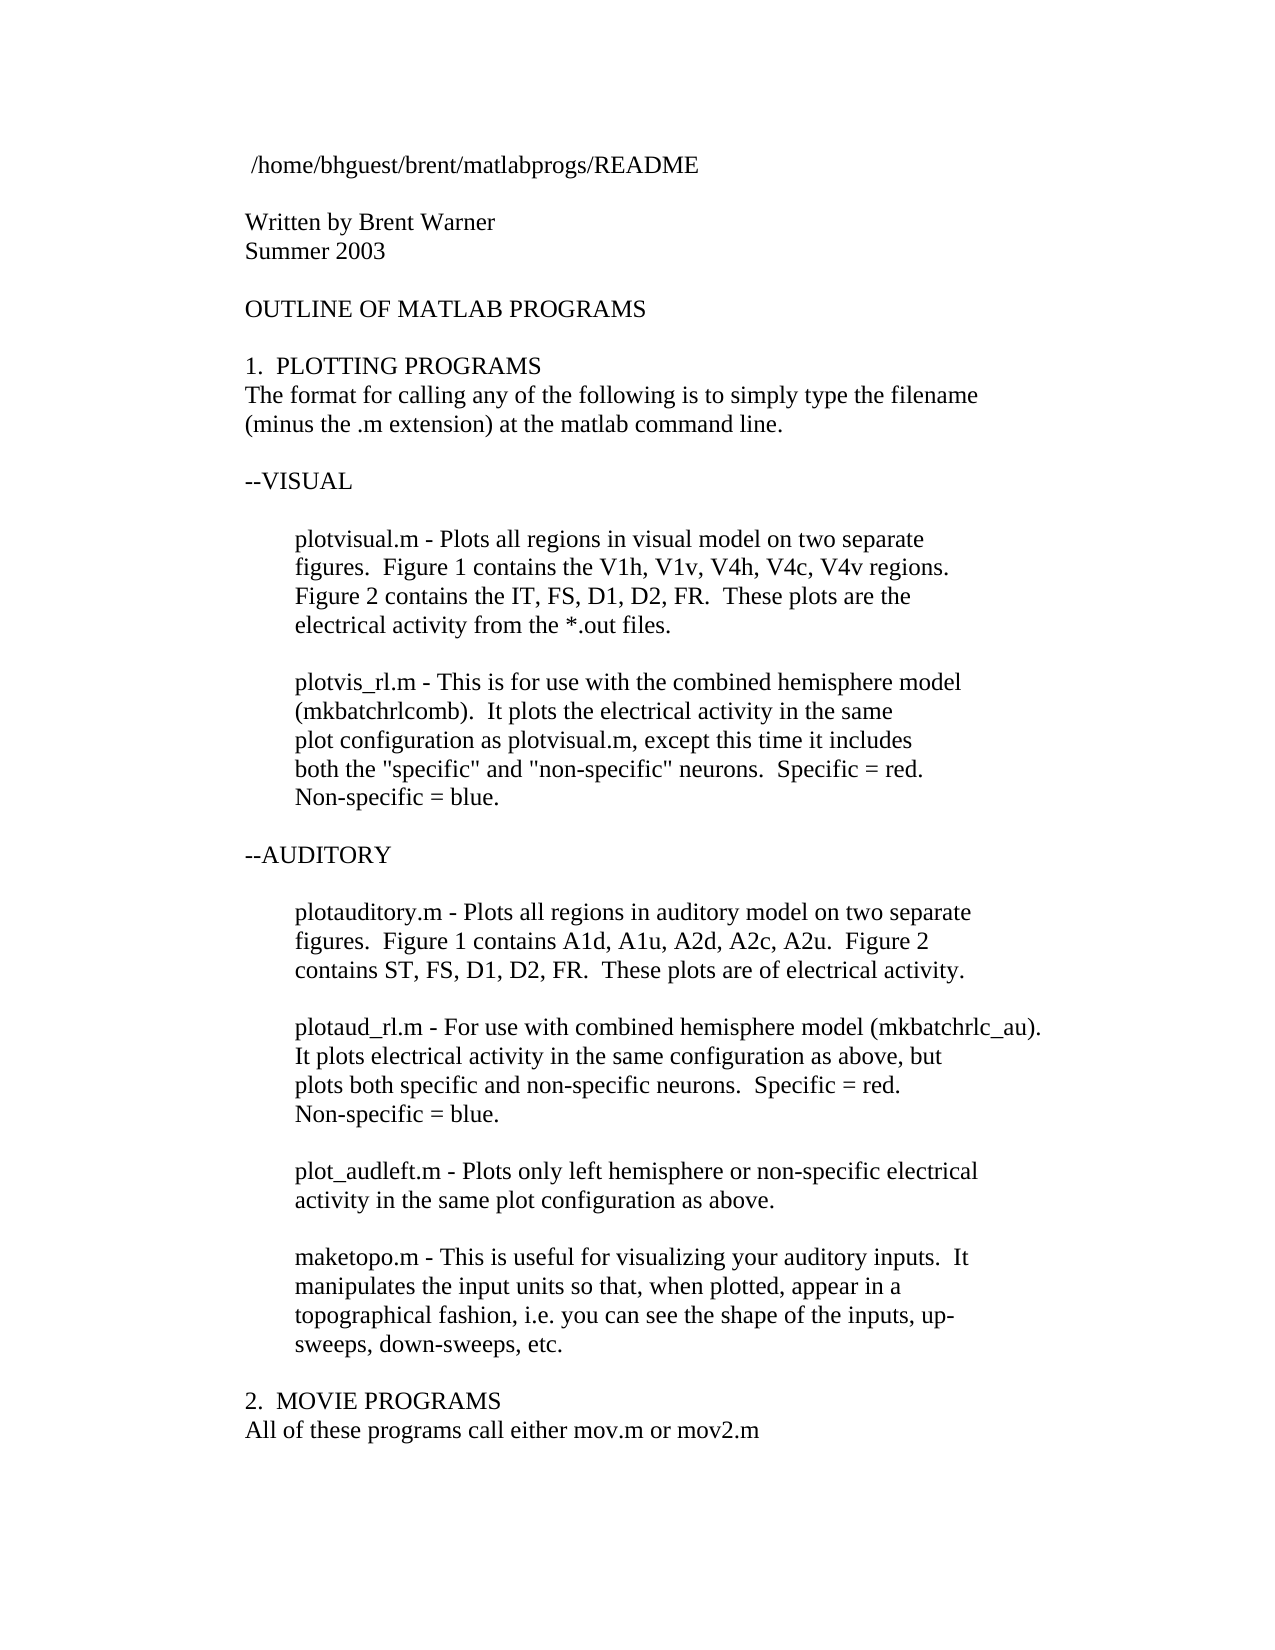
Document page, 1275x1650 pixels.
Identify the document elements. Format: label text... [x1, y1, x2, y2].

text plot configuration as plotvisual.m, except this time it includes [244, 725, 1087, 754]
text (mkbatchrlcomb). It plots the electrical activity in the same [244, 696, 1087, 725]
text 1. PLOTTING PROGRAMS [244, 351, 1087, 380]
text Written by Brent Warner [244, 207, 1087, 236]
text /home/bhguest/brent/matlabprogs/README [244, 150, 1087, 179]
text OUTLINE OF MATLAB PROGRAMS [244, 294, 1087, 322]
text plotvisual.m - Plots all regions in visual model on two separate [244, 524, 1087, 552]
text The format for calling any of the following is to simply type the filename [244, 380, 1087, 409]
text plots both specific and non-specific neurons. Specific = red. [244, 1070, 1087, 1099]
text plotauditory.m - Plots all regions in auditory model on two separate [244, 897, 1087, 926]
text plotvis_rl.m - This is for use with the combined hemisphere model [244, 667, 1087, 696]
text activity in the same plot configuration as above. [244, 1185, 1087, 1214]
text (minus the .m extension) at the matlab command line. [244, 409, 1087, 437]
text manipulates the input units so that, when plotted, appear in a [244, 1271, 1087, 1300]
text topographical fashion, i.e. you can see the shape of the inputs, up- [244, 1300, 1087, 1329]
text --VISUAL [244, 466, 1087, 495]
text Non-specific = blue. [244, 1099, 1087, 1127]
text plot_audleft.m - Plots only left hemisphere or non-specific electrical [244, 1156, 1087, 1185]
text --AUDITORY [244, 840, 1087, 869]
text plotaud_rl.m - For use with combined hemisphere model (mkbatchrlc_au). [244, 1012, 1087, 1041]
text All of these programs call either mov.m or mov2.m [244, 1415, 1087, 1444]
text contains ST, FS, D1, D2, FR. These plots are of electrical activity. [244, 955, 1087, 984]
text Summer 2003 [244, 236, 1087, 265]
text Non-specific = blue. [244, 782, 1087, 811]
text figures. Figure 1 contains the V1h, V1v, V4h, V4c, V4v regions. [244, 552, 1087, 581]
text sweeps, down-sweeps, etc. [244, 1329, 1087, 1357]
text It plots electrical activity in the same configuration as above, but [244, 1041, 1087, 1070]
text figures. Figure 1 contains A1d, A1u, A2d, A2c, A2u. Figure 2 [244, 926, 1087, 955]
text both the "specific" and "non-specific" neurons. Specific = red. [244, 754, 1087, 782]
text 2. MOVIE PROGRAMS [244, 1386, 1087, 1415]
text Figure 2 contains the IT, FS, D1, D2, FR. These plots are the [244, 581, 1087, 610]
text electrical activity from the *.out files. [244, 610, 1087, 639]
text maketopo.m - This is useful for visualizing your auditory inputs. It [244, 1242, 1087, 1271]
